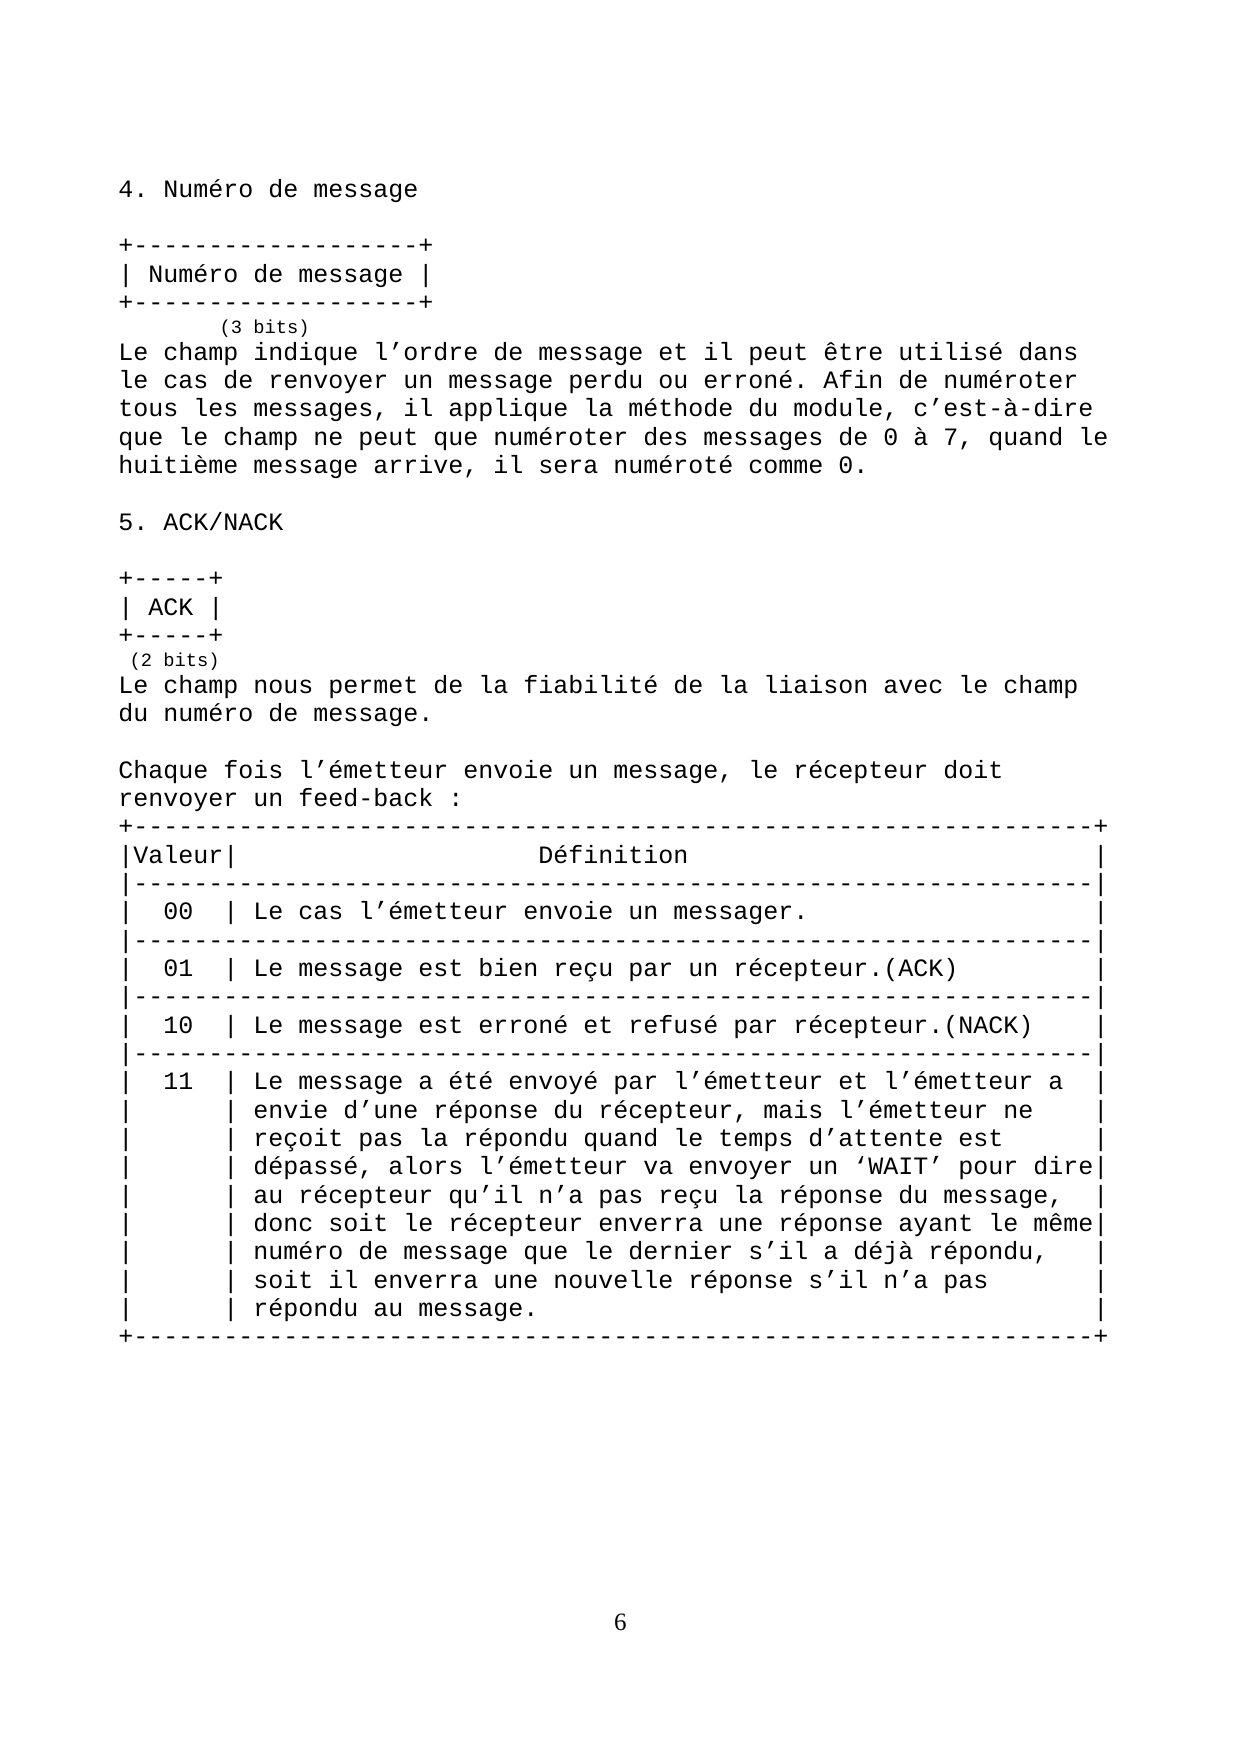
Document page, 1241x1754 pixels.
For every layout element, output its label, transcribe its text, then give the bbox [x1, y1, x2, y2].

text | 01 | Le message est bien reçu par un récepteur.(ACK) | [118, 956, 1122, 984]
text +----------------------------------------------------------------+ [118, 1324, 1122, 1352]
text Chaque fois l’émetteur envoie un message, le récepteur doit renvoyer un feed-back : [118, 757, 1122, 814]
text (2 bits) [118, 651, 1122, 672]
text | | dépassé, alors l’émetteur va envoyer un ‘WAIT’ pour dire| [118, 1154, 1122, 1182]
text |----------------------------------------------------------------| [118, 1041, 1122, 1069]
text +----------------------------------------------------------------+ [118, 814, 1122, 842]
text Le champ indique l’ordre de message et il peut être utilisé dans le cas de renvoyer un message perdu ou erroné. Afin de numéroter tous les messages, il applique la méthode du module, c’est-à-dire que le champ ne peut que numéroter des messages de 0 à 7, quand le huitième message arrive, il sera numéroté comme 0. [118, 339, 1122, 481]
text |----------------------------------------------------------------| [118, 927, 1122, 956]
text | | numéro de message que le dernier s’il a déjà répondu, | [118, 1239, 1122, 1267]
text | | au récepteur qu’il n’a pas reçu la réponse du message, | [118, 1182, 1122, 1211]
text +-------------------+ [118, 233, 1122, 261]
text | ACK | [118, 594, 1122, 623]
text (3 bits) [118, 318, 1122, 339]
text | | envie d’une réponse du récepteur, mais l’émetteur ne | [118, 1097, 1122, 1126]
text | | soit il enverra une nouvelle réponse s’il n’a pas | [118, 1267, 1122, 1296]
text | | reçoit pas la répondu quand le temps d’attente est | [118, 1126, 1122, 1154]
text +-----+ [118, 623, 1122, 651]
text +-----+ [118, 566, 1122, 594]
text |----------------------------------------------------------------| [118, 871, 1122, 899]
text |----------------------------------------------------------------| [118, 984, 1122, 1012]
text | 11 | Le message a été envoyé par l’émetteur et l’émetteur a | [118, 1069, 1122, 1097]
text | | donc soit le récepteur enverra une réponse ayant le même| [118, 1211, 1122, 1239]
text | 00 | Le cas l’émetteur envoie un messager. | [118, 899, 1122, 927]
text | | répondu au message. | [118, 1296, 1122, 1324]
text | 10 | Le message est erroné et refusé par récepteur.(NACK) | [118, 1012, 1122, 1041]
text +-------------------+ [118, 290, 1122, 318]
text Le champ nous permet de la fiabilité de la liaison avec le champ du numéro de message. [118, 672, 1122, 729]
text 5. ACK/NACK [118, 509, 1122, 538]
text 4. Numéro de message [118, 176, 1122, 205]
text |Valeur| Définition | [118, 842, 1122, 871]
text | Numéro de message | [118, 261, 1122, 290]
